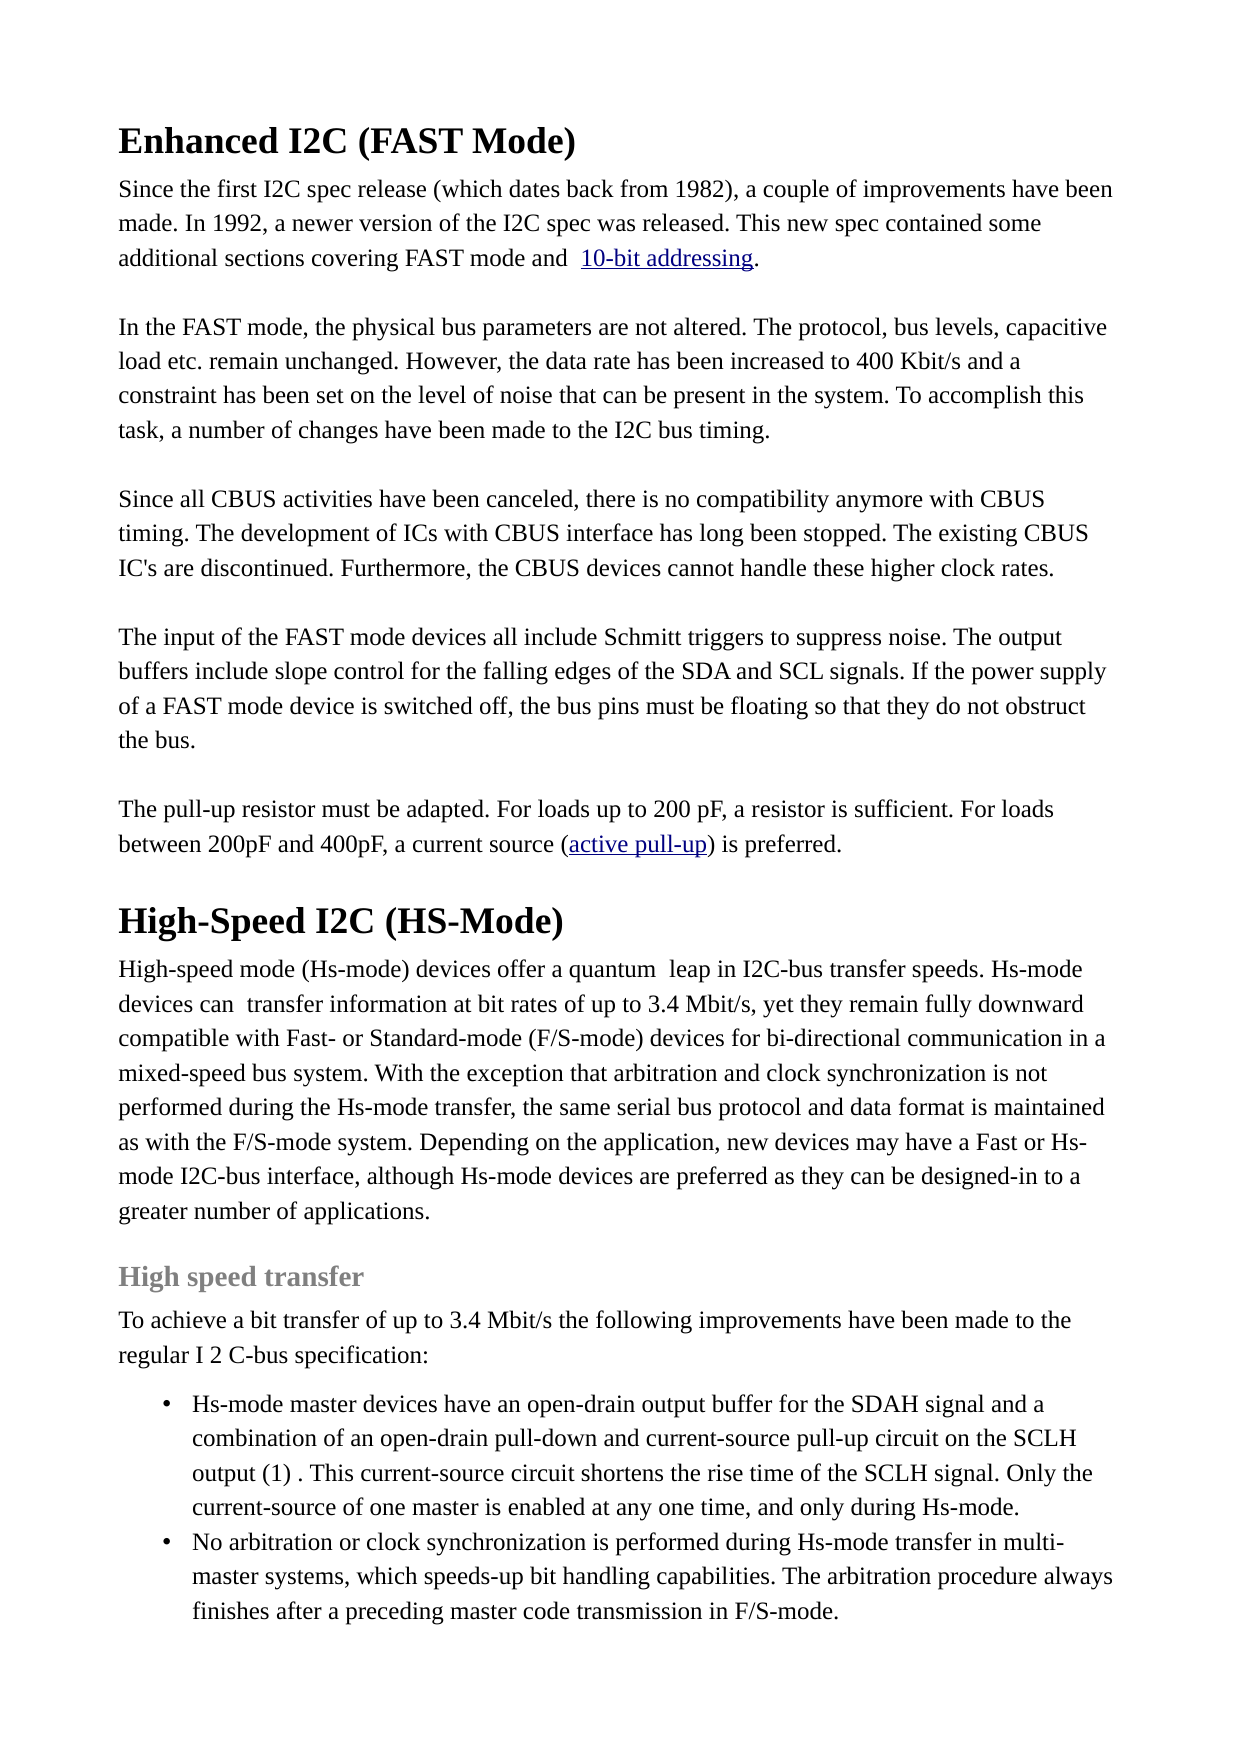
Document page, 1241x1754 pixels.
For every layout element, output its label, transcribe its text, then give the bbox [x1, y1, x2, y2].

text High-speed mode (Hs-mode) devices offer a quantum leap in I2C-bus transfer speeds. Hs-mode devices can transfer information at bit rates of up to 3.4 Mbit/s, yet they remain fully downward compatible with Fast- or Standard-mode (F/S-mode) devices for bi-directional communication in a mixed-speed bus system. With the exception that arbitration and clock synchronization is not performed during the Hs-mode transfer, the same serial bus protocol and data format is maintained as with the F/S-mode system. Depending on the application, new devices may have a Fast or Hs-mode I2C-bus interface, although Hs-mode devices are preferred as they can be designed-in to a greater number of applications. [118, 954, 1122, 1224]
text Since the first I2C spec release (which dates back from 1982), a couple of improvements have been made. In 1992, a newer version of the I2C spec was released. This new spec contained some additional sections covering FAST mode and 10-bit addressing. In the FAST mode, the physical bus parameters are not altered. The protocol, bus levels, capacitive load etc. remain unchanged. However, the data rate has been increased to 400 Kbit/s and a constraint has been set on the level of noise that can be present in the system. To accomplish this task, a number of changes have been made to the I2C bus timing. Since all CBUS activities have been canceled, there is no compatibility anymore with CBUS timing. The development of ICs with CBUS interface has long been stopped. The existing CBUS IC's are discontinued. Furthermore, the CBUS devices cannot handle these higher clock rates. The input of the FAST mode devices all include Schmitt triggers to suppress noise. The output buffers include slope control for the falling edges of the SDA and SCL signals. If the power supply of a FAST mode device is switched off, the bus pins must be floating so that they do not obstruct the bus. The pull-up resistor must be adapted. For loads up to 200 pF, a resistor is sufficient. For loads between 200pF and 400pF, a current source (active pull-up) is preferred. [118, 174, 1122, 858]
list No arbitration or clock synchronization is performed during Hs-mode transfer in multi-master systems, which speeds-up bit handling capabilities. The arbitration procedure always finishes after a preceding master code transmission in F/S-mode. [162, 1527, 1122, 1624]
subtitle Enhanced I2C (FAST Mode) [118, 118, 1122, 161]
text To achieve a bit transfer of up to 3.4 Mbit/s the following improvements have been made to the regular I 2 C-bus specification: [118, 1305, 1122, 1369]
subtitle High-Speed I2C (HS-Mode) [118, 899, 1122, 942]
list Hs-mode master devices have an open-drain output buffer for the SDAH signal and a combination of an open-drain pull-down and current-source pull-up circuit on the SCLH output (1) . This current-source circuit shortens the rise time of the SCLH signal. Only the current-source of one master is enabled at any one time, and only during Hs-mode. [162, 1389, 1122, 1521]
subtitle High speed transfer [118, 1259, 1122, 1293]
